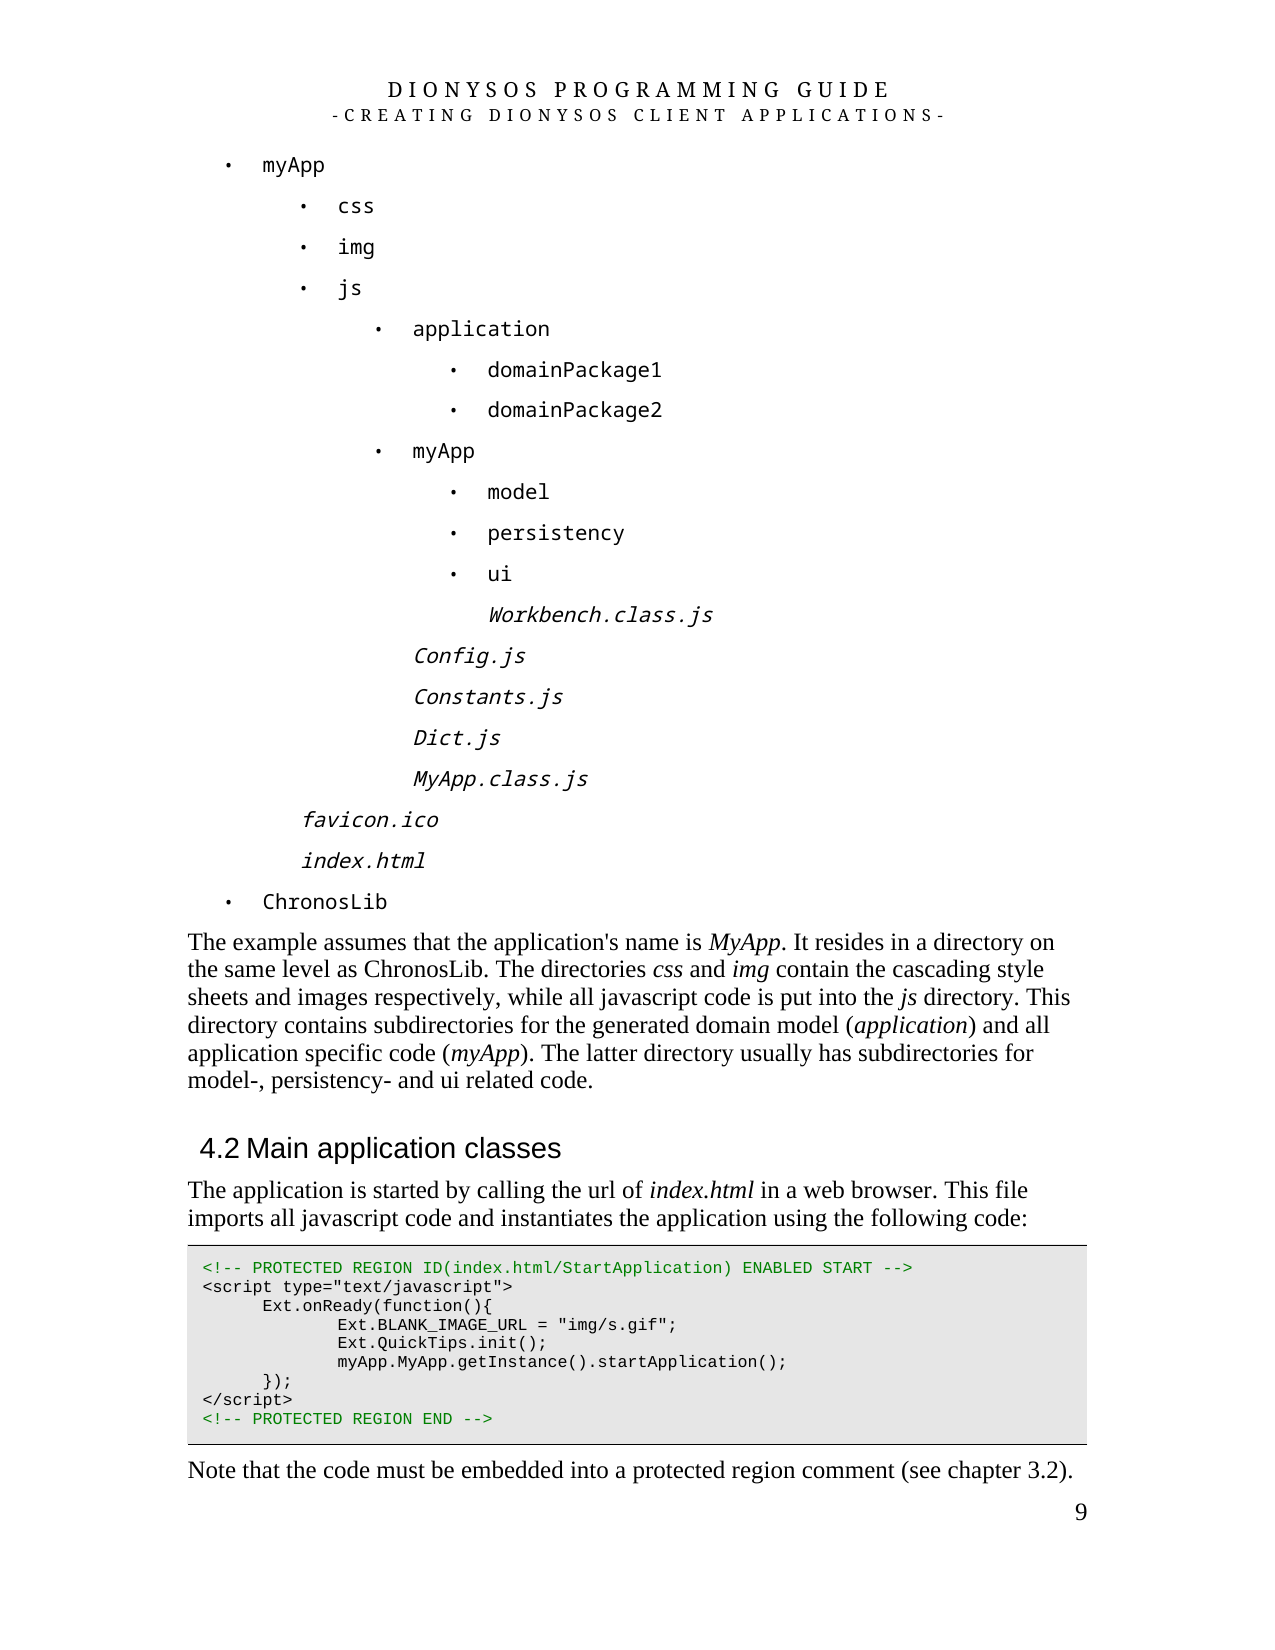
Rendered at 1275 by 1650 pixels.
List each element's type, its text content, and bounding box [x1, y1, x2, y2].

list application [375, 314, 1087, 342]
list js [300, 273, 1087, 301]
list Dict.js [375, 723, 1087, 752]
list MyApp.class.js [375, 764, 1087, 792]
list Config.js [375, 641, 1087, 670]
list img [300, 232, 1087, 260]
list favicon.ico [300, 805, 1087, 833]
subtitle Main application classes [187, 1132, 1087, 1164]
list persistency [450, 518, 1087, 547]
text Note that the code must be embedded into a protected region comment (see chapter 3.2). [187, 1456, 1087, 1483]
list Constants.js [375, 682, 1087, 711]
list ChronosLib [225, 887, 1087, 915]
text The example assumes that the application's name is MyApp. It resides in a directory on the same level as ChronosLib. The directories css and img contain the cascading style sheets and images respectively, while all javascript code is put into the js directory. This directory contains subdirectories for the generated domain model (application) and all application specific code (myApp). The latter directory usually has subdirectories for model-, persistency- and ui related code. [187, 928, 1087, 1094]
list ui [450, 559, 1087, 588]
list model [450, 477, 1087, 506]
text <!-- PROTECTED REGION ID(index.html/StartApplication) ENABLED START --> <script type="text/javascript"> Ext.onReady(function(){ Ext.BLANK_IMAGE_URL = "img/s.gif"; Ext.QuickTips.init(); myApp.MyApp.getInstance().startApplication(); }); </script> <!-- PROTECTED REGION END --> [187, 1246, 1087, 1444]
text The application is started by calling the url of index.html in a web browser. This file imports all javascript code and instantiates the application using the following code: [187, 1177, 1087, 1232]
list css [300, 191, 1087, 219]
list myApp [375, 437, 1087, 465]
list domainPackage2 [450, 396, 1087, 424]
list domainPackage1 [450, 355, 1087, 383]
list Workbench.class.js [450, 600, 1087, 629]
list index.html [300, 846, 1087, 874]
list myApp [225, 150, 1087, 178]
